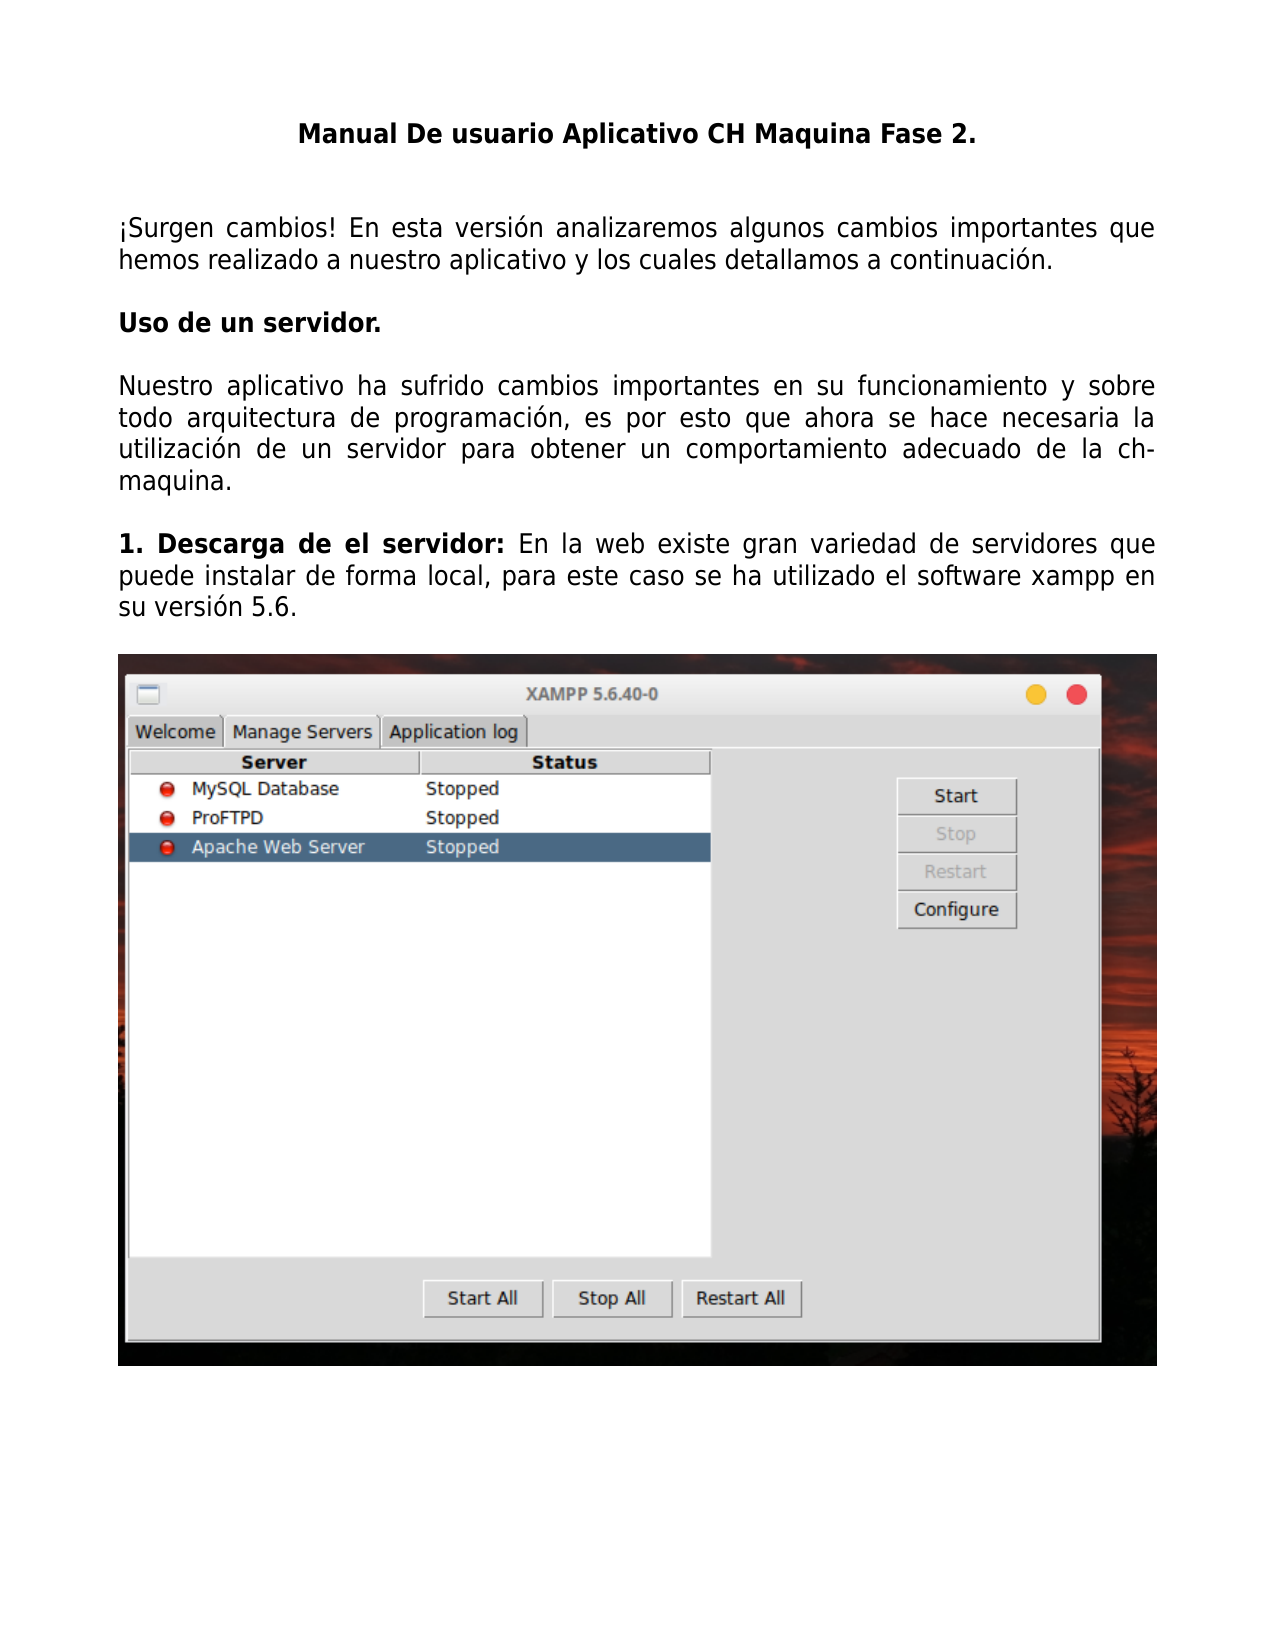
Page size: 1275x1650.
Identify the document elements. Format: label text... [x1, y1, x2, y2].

text 1. Descarga de el servidor: En la web existe gran variedad de servidores que puede instalar de forma local, para este caso se ha utilizado el software xampp en su versión 5.6. [118, 528, 1157, 623]
text Uso de un servidor. [118, 307, 1157, 339]
picture [118, 654, 1157, 1366]
text ¡Surgen cambios! En esta versión analizaremos algunos cambios importantes que hemos realizado a nuestro aplicativo y los cuales detallamos a continuación. [118, 213, 1157, 276]
text Manual De usuario Aplicativo CH Maquina Fase 2. [118, 118, 1157, 150]
text Nuestro aplicativo ha sufrido cambios importantes en su funcionamiento y sobre todo arquitectura de programación, es por esto que ahora se hace necesaria la utilización de un servidor para obtener un comportamiento adecuado de la ch-maquina. [118, 371, 1157, 497]
